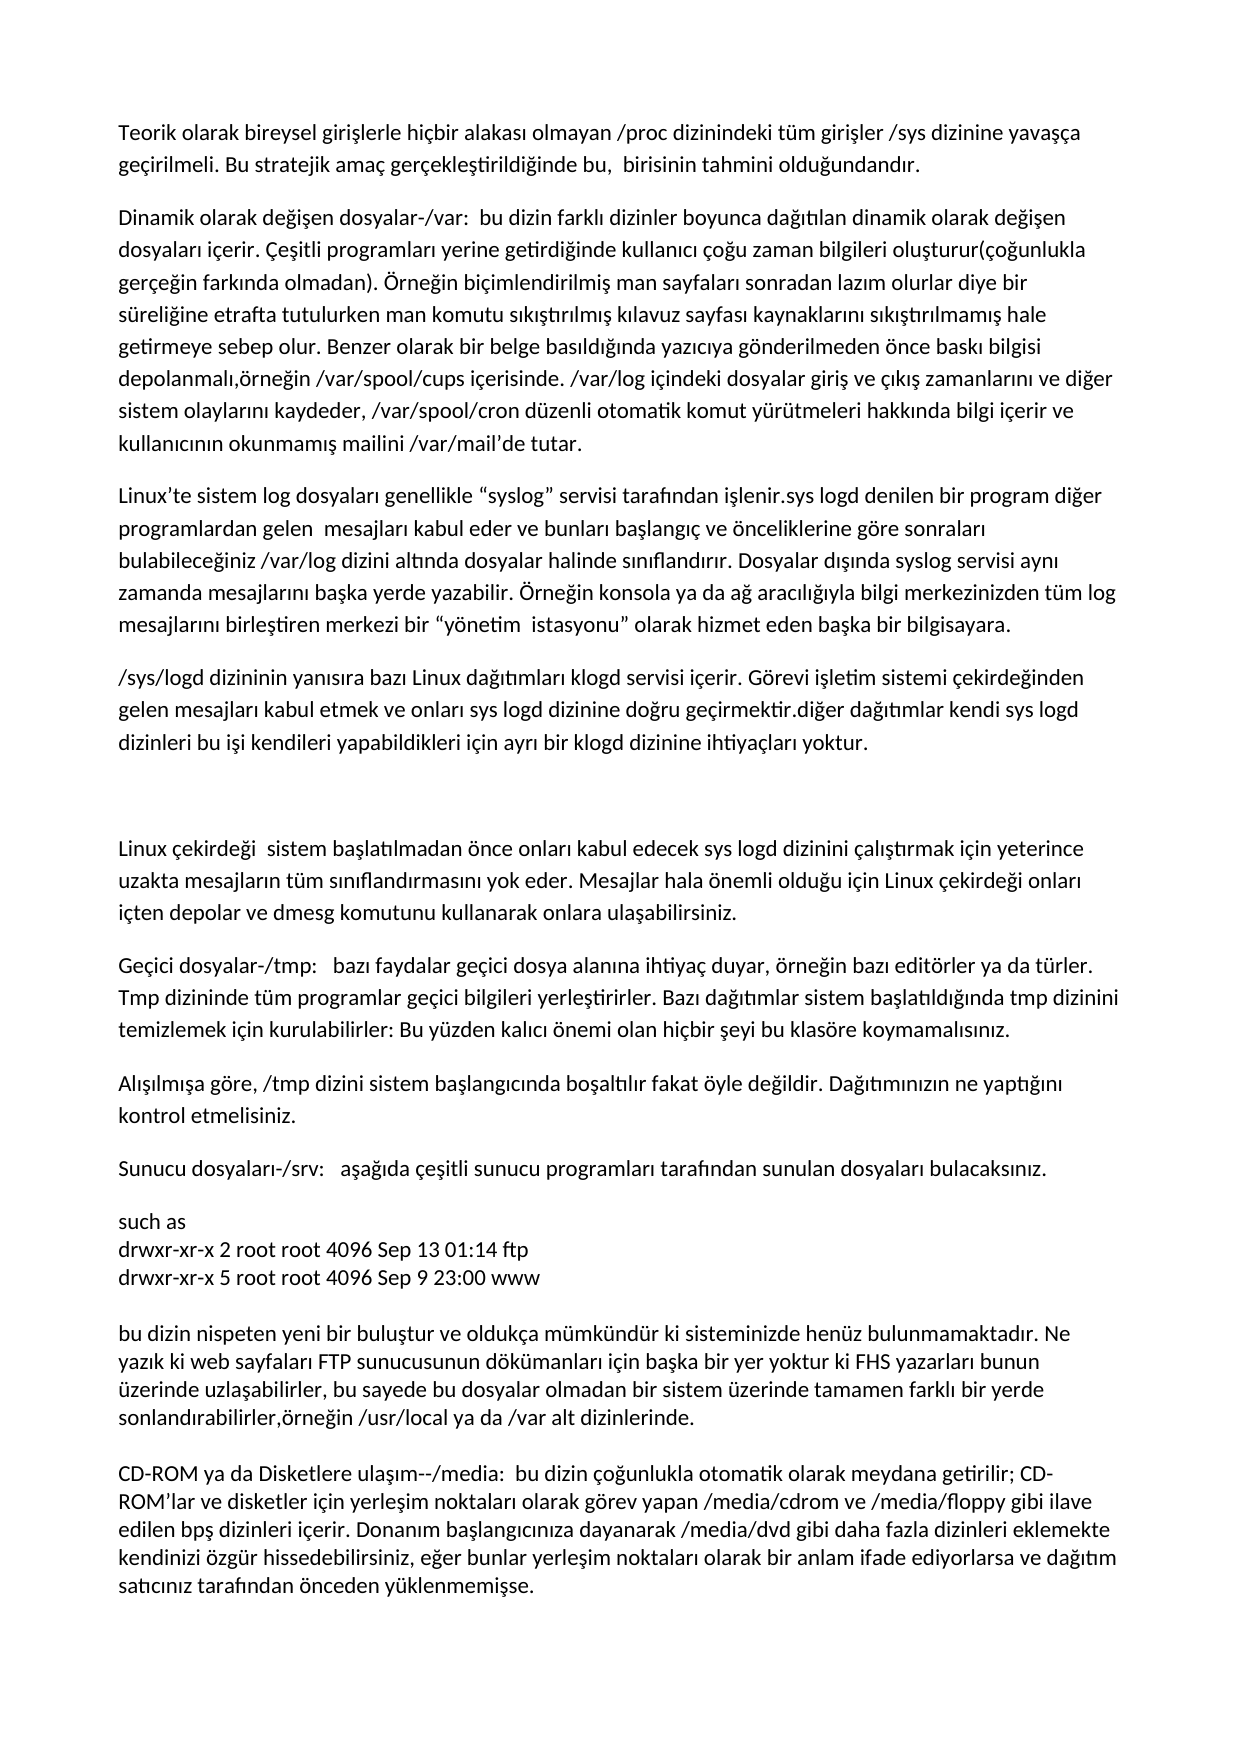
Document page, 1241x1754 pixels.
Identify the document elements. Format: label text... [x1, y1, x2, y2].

text CD-ROM ya da Disketlere ulaşım--/media: bu dizin çoğunlukla otomatik olarak meydana getirilir; CD-ROM’lar ve disketler için yerleşim noktaları olarak görev yapan /media/cdrom ve /media/floppy gibi ilave edilen bpş dizinleri içerir. Donanım başlangıcınıza dayanarak /media/dvd gibi daha fazla dizinleri eklemekte kendinizi özgür hissedebilirsiniz, eğer bunlar yerleşim noktaları olarak bir anlam ifade ediyorlarsa ve dağıtım satıcınız tarafından önceden yüklenmemişse. [118, 1459, 1122, 1599]
text drwxr-xr-x 5 root root 4096 Sep 9 23:00 www [118, 1263, 1122, 1291]
text /sys/logd dizininin yanısıra bazı Linux dağıtımları klogd servisi içerir. Görevi işletim sistemi çekirdeğinden gelen mesajları kabul etmek ve onları sys logd dizinine doğru geçirmektir.diğer dağıtımlar kendi sys logd dizinleri bu işi kendileri yapabildikleri için ayrı bir klogd dizinine ihtiyaçları yoktur. [118, 663, 1122, 756]
text Dinamik olarak değişen dosyalar-/var: bu dizin farklı dizinler boyunca dağıtılan dinamik olarak değişen dosyaları içerir. Çeşitli programları yerine getirdiğinde kullanıcı çoğu zaman bilgileri oluşturur(çoğunlukla gerçeğin farkında olmadan). Örneğin biçimlendirilmiş man sayfaları sonradan lazım olurlar diye bir süreliğine etrafta tutulurken man komutu sıkıştırılmış kılavuz sayfası kaynaklarını sıkıştırılmamış hale getirmeye sebep olur. Benzer olarak bir belge basıldığında yazıcıya gönderilmeden önce baskı bilgisi depolanmalı,örneğin /var/spool/cups içerisinde. /var/log içindeki dosyalar giriş ve çıkış zamanlarını ve diğer sistem olaylarını kaydeder, /var/spool/cron düzenli otomatik komut yürütmeleri hakkında bilgi içerir ve kullanıcının okunmamış mailini /var/mail’de tutar. [118, 203, 1122, 457]
text Linux çekirdeği sistem başlatılmadan önce onları kabul edecek sys logd dizinini çalıştırmak için yeterince uzakta mesajların tüm sınıflandırmasını yok eder. Mesajlar hala önemli olduğu için Linux çekirdeği onları içten depolar ve dmesg komutunu kullanarak onlara ulaşabilirsiniz. [118, 834, 1122, 926]
text Alışılmışa göre, /tmp dizini sistem başlangıcında boşaltılır fakat öyle değildir. Dağıtımınızın ne yaptığını kontrol etmelisiniz. [118, 1069, 1122, 1129]
text Geçici dosyalar-/tmp: bazı faydalar geçici dosya alanına ihtiyaç duyar, örneğin bazı editörler ya da türler. Tmp dizininde tüm programlar geçici bilgileri yerleştirirler. Bazı dağıtımlar sistem başlatıldığında tmp dizinini temizlemek için kurulabilirler: Bu yüzden kalıcı önemi olan hiçbir şeyi bu klasöre koymamalısınız. [118, 951, 1122, 1044]
text such as [118, 1207, 1122, 1235]
text bu dizin nispeten yeni bir buluştur ve oldukça mümkündür ki sisteminizde henüz bulunmamaktadır. Ne yazık ki web sayfaları FTP sunucusunun dökümanları için başka bir yer yoktur ki FHS yazarları bunun üzerinde uzlaşabilirler, bu sayede bu dosyalar olmadan bir sistem üzerinde tamamen farklı bir yerde sonlandırabilirler,örneğin /usr/local ya da /var alt dizinlerinde. [118, 1319, 1122, 1431]
text Sunucu dosyaları-/srv: aşağıda çeşitli sunucu programları tarafından sunulan dosyaları bulacaksınız. [118, 1154, 1122, 1182]
text drwxr-xr-x 2 root root 4096 Sep 13 01:14 ftp [118, 1235, 1122, 1263]
text Teorik olarak bireysel girişlerle hiçbir alakası olmayan /proc dizinindeki tüm girişler /sys dizinine yavaşça geçirilmeli. Bu stratejik amaç gerçekleştirildiğinde bu, birisinin tahmini olduğundandır. [118, 118, 1122, 178]
text Linux’te sistem log dosyaları genellikle “syslog” servisi tarafından işlenir.sys logd denilen bir program diğer programlardan gelen mesajları kabul eder ve bunları başlangıç ve önceliklerine göre sonraları bulabileceğiniz /var/log dizini altında dosyalar halinde sınıflandırır. Dosyalar dışında syslog servisi aynı zamanda mesajlarını başka yerde yazabilir. Örneğin konsola ya da ağ aracılığıyla bilgi merkezinizden tüm log mesajlarını birleştiren merkezi bir “yönetim istasyonu” olarak hizmet eden başka bir bilgisayara. [118, 482, 1122, 638]
